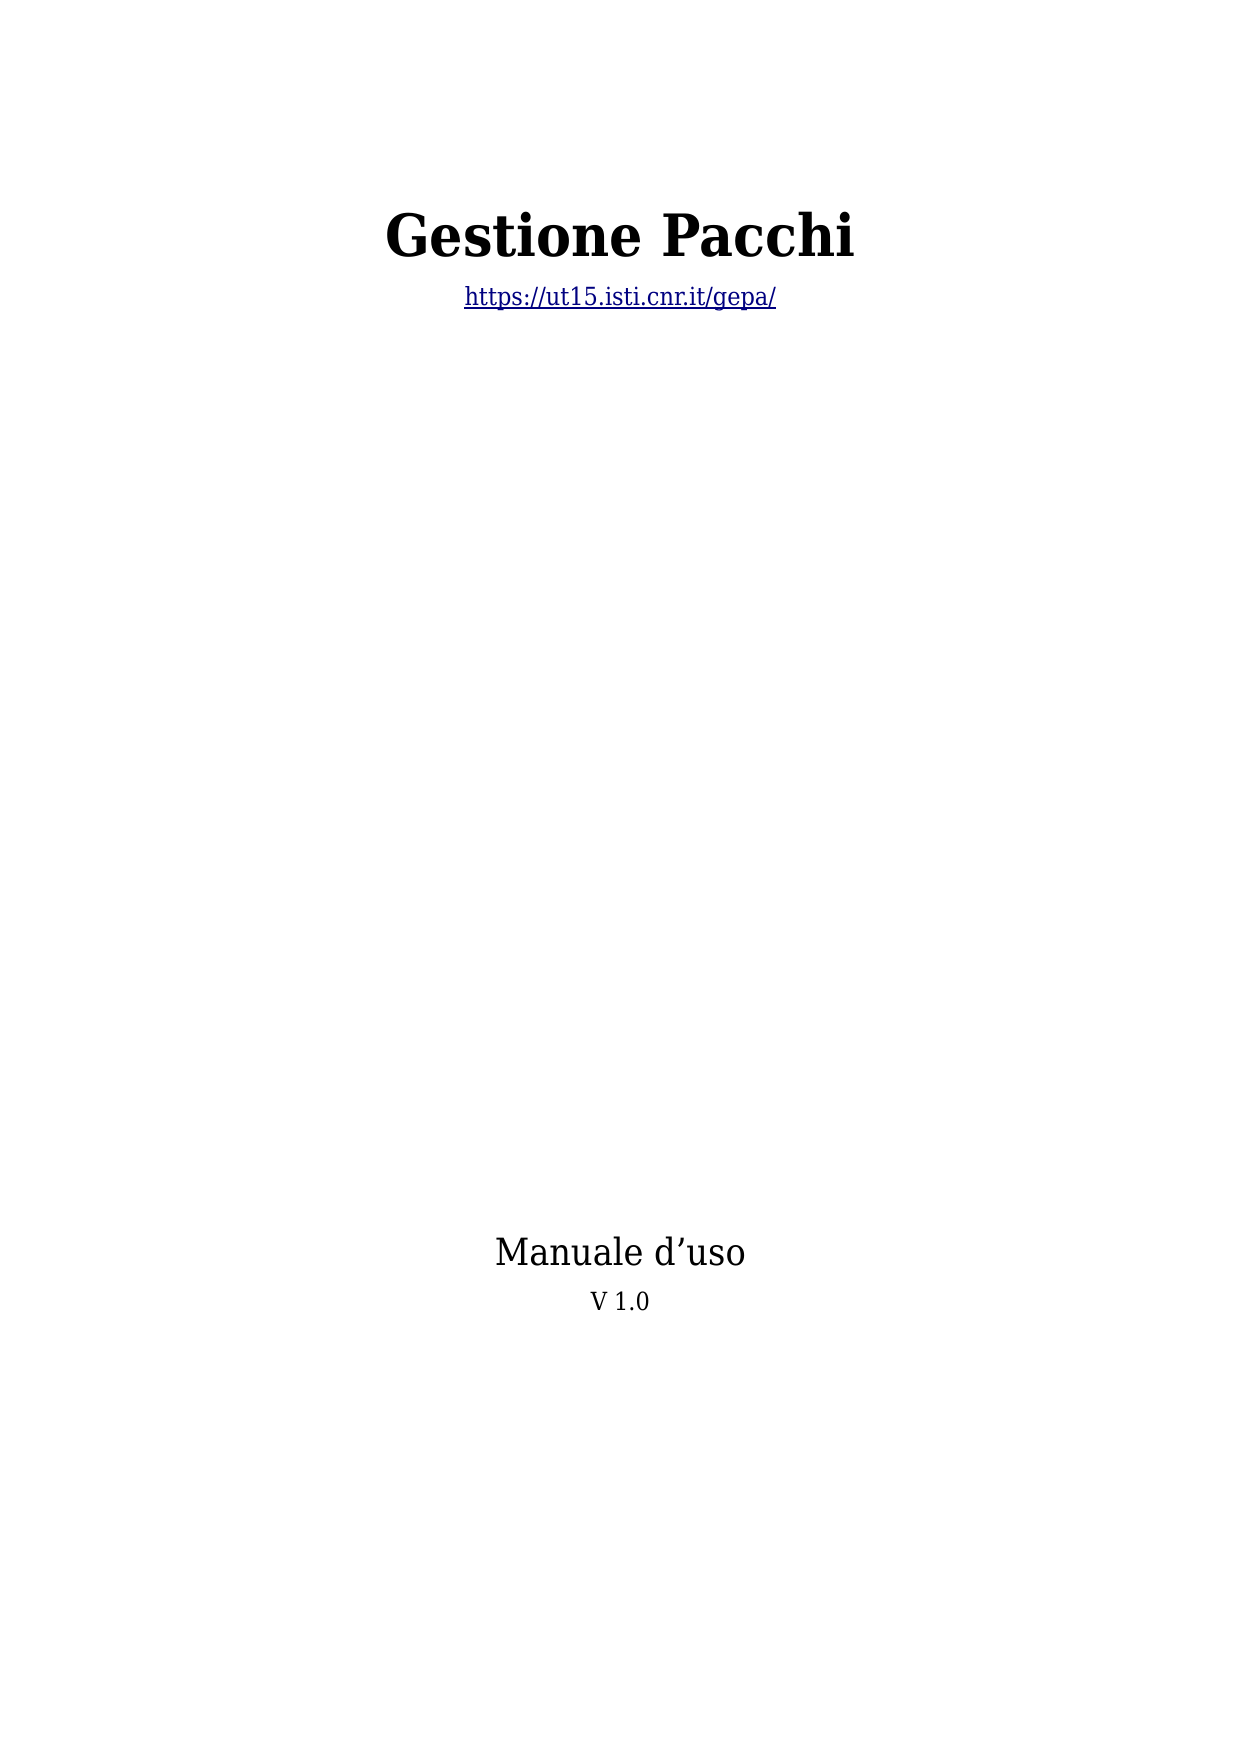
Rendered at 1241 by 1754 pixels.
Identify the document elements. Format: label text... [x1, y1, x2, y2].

text https://ut15.isti.cnr.it/gepa/ [118, 282, 1122, 312]
text V 1.0 [118, 1287, 1122, 1316]
title Gestione Pacchi [118, 201, 1122, 270]
subtitle Manuale d’uso [118, 1231, 1122, 1274]
